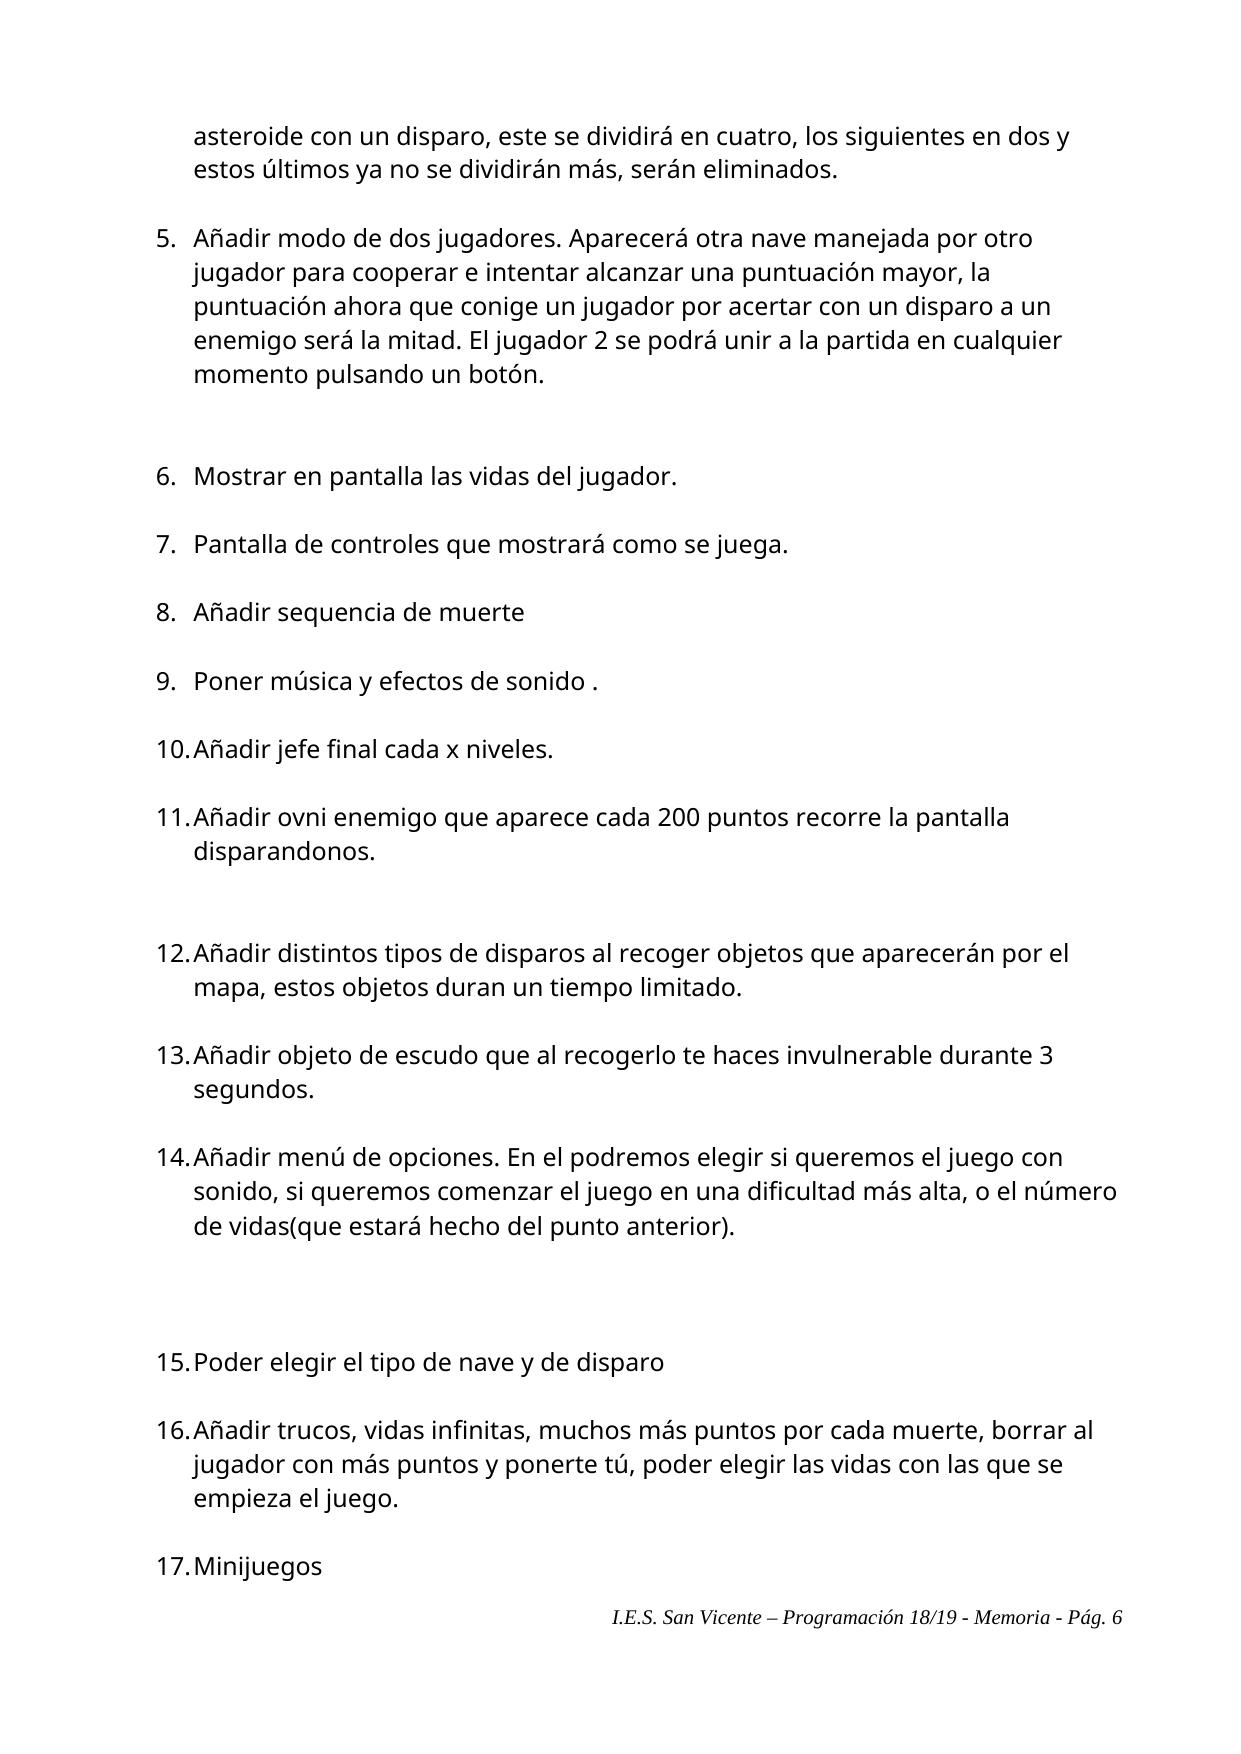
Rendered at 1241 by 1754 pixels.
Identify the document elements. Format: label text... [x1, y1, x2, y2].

list Añadir menú de opciones. En el podremos elegir si queremos el juego con sonido, si queremos comenzar el juego en una dificultad más alta, o el número de vidas(que estará hecho del punto anterior). [156, 1140, 1122, 1242]
list Añadir sequencia de muerte [156, 595, 1122, 629]
list Pantalla de controles que mostrará como se juega. [156, 527, 1122, 561]
list Poder elegir el tipo de nave y de disparo [156, 1344, 1122, 1378]
list Añadir modo de dos jugadores. Aparecerá otra nave manejada por otro jugador para cooperar e intentar alcanzar una puntuación mayor, la puntuación ahora que conige un jugador por acertar con un disparo a un enemigo será la mitad. El jugador 2 se podrá unir a la partida en cualquier momento pulsando un botón. [156, 220, 1122, 391]
list Añadir ovni enemigo que aparece cada 200 puntos recorre la pantalla disparandonos. [156, 799, 1122, 867]
list Mostrar en pantalla las vidas del jugador. [156, 459, 1122, 493]
list Poner música y efectos de sonido . [156, 663, 1122, 697]
list Minijuegos [156, 1549, 1122, 1583]
list Añadir trucos, vidas infinitas, muchos más puntos por cada muerte, borrar al jugador con más puntos y ponerte tú, poder elegir las vidas con las que se empieza el juego. [156, 1412, 1122, 1515]
list Añadir jefe final cada x niveles. [156, 731, 1122, 765]
list asteroide con un disparo, este se dividirá en cuatro, los siguientes en dos y estos últimos ya no se dividirán más, serán eliminados. [156, 118, 1122, 186]
list Añadir objeto de escudo que al recogerlo te haces invulnerable durante 3 segundos. [156, 1038, 1122, 1106]
list Añadir distintos tipos de disparos al recoger objetos que aparecerán por el mapa, estos objetos duran un tiempo limitado. [156, 936, 1122, 1004]
